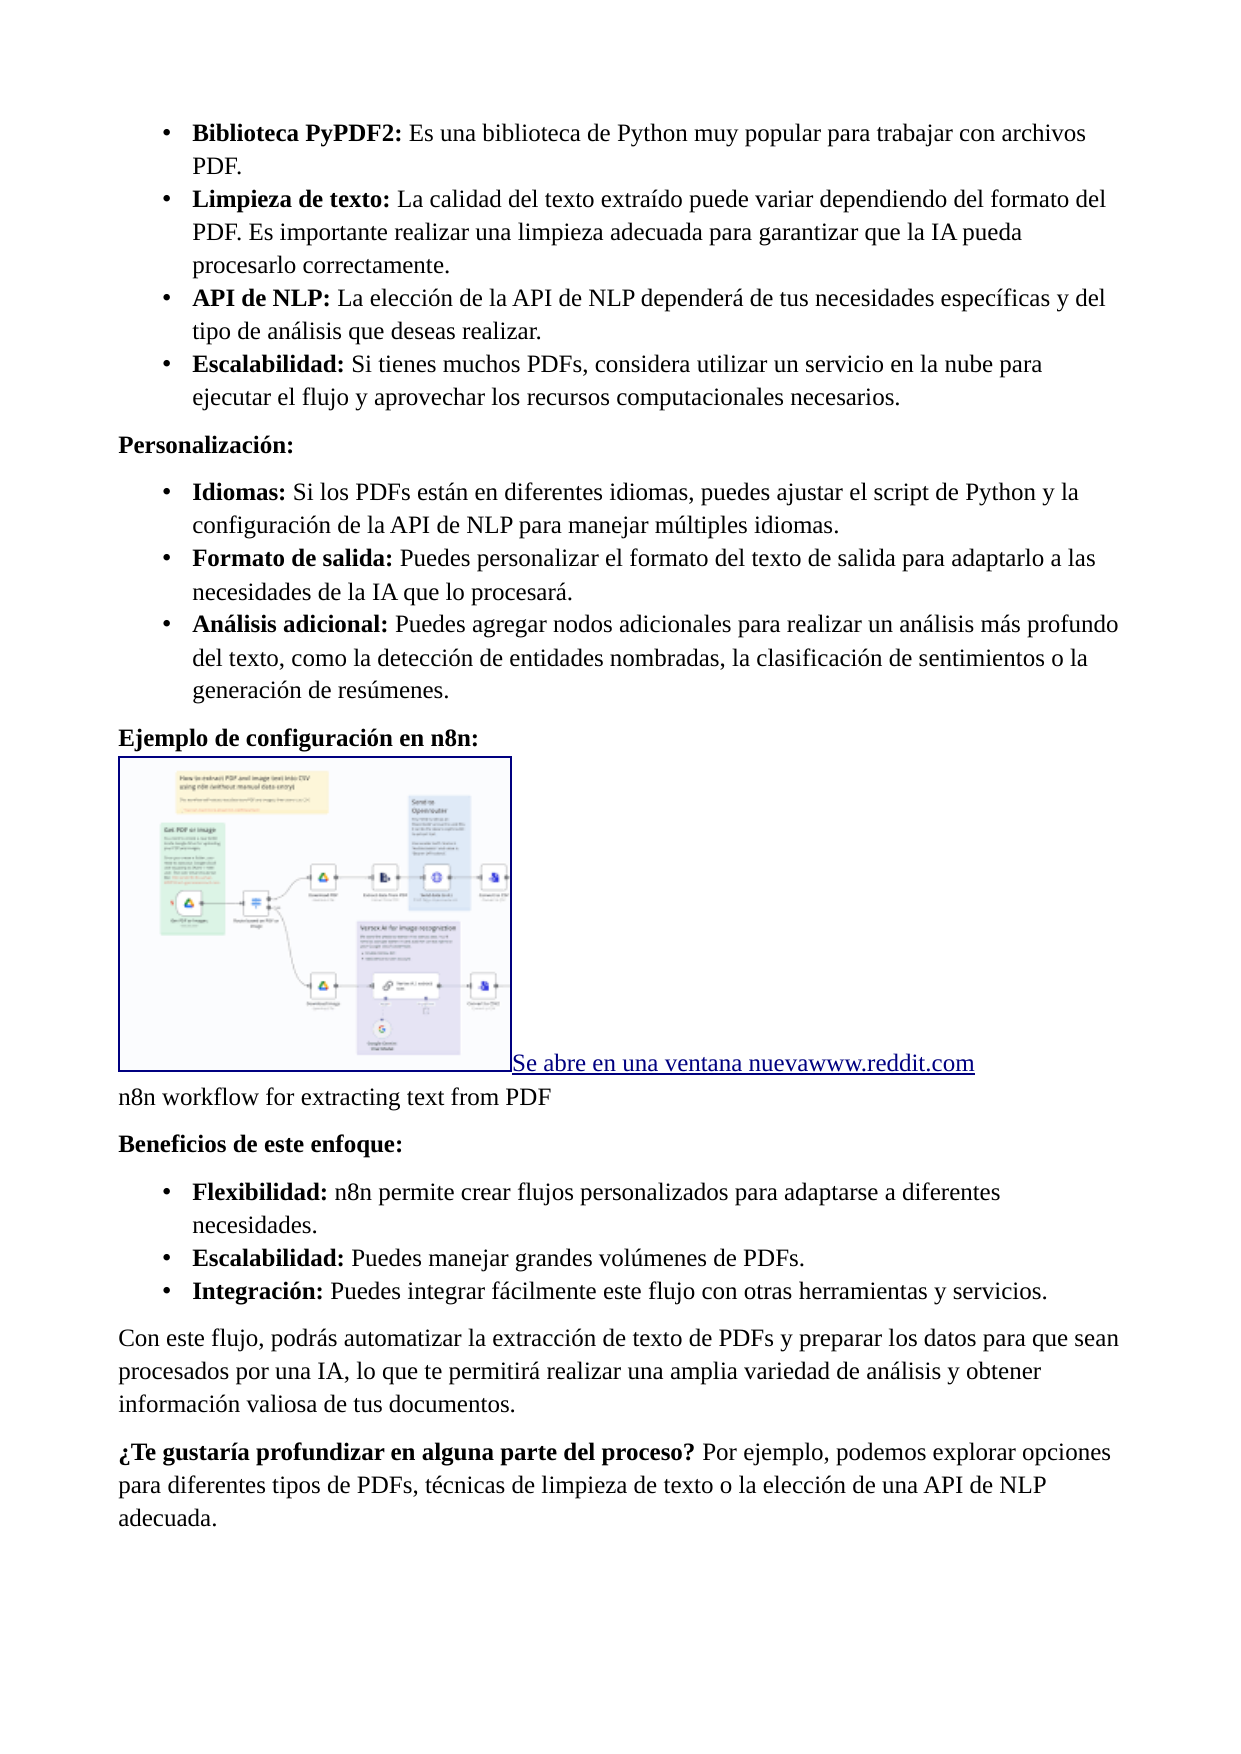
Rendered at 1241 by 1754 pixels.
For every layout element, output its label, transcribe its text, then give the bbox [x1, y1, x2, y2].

text Se abre en una ventana nuevawww.reddit.com [118, 756, 1122, 1077]
list Flexibilidad: n8n permite crear flujos personalizados para adaptarse a diferentes necesidades. [162, 1177, 1122, 1238]
list Escalabilidad: Puedes manejar grandes volúmenes de PDFs. [162, 1243, 1122, 1272]
picture [120, 758, 510, 1070]
list API de NLP: La elección de la API de NLP dependerá de tus necesidades específicas y del tipo de análisis que deseas realizar. [162, 283, 1122, 345]
list Escalabilidad: Si tienes muchos PDFs, considera utilizar un servicio en la nube para ejecutar el flujo y aprovechar los recursos computacionales necesarios. [162, 349, 1122, 411]
list Biblioteca PyPDF2: Es una biblioteca de Python muy popular para trabajar con archivos PDF. [162, 118, 1122, 180]
text Ejemplo de configuración en n8n: [118, 723, 1122, 752]
list Análisis adicional: Puedes agregar nodos adicionales para realizar un análisis más profundo del texto, como la detección de entidades nombradas, la clasificación de sentimientos o la generación de resúmenes. [162, 609, 1122, 704]
list Integración: Puedes integrar fácilmente este flujo con otras herramientas y servicios. [162, 1276, 1122, 1304]
text Con este flujo, podrás automatizar la extracción de texto de PDFs y preparar los datos para que sean procesados por una IA, lo que te permitirá realizar una amplia variedad de análisis y obtener información valiosa de tus documentos. [118, 1323, 1122, 1418]
list Idiomas: Si los PDFs están en diferentes idiomas, puedes ajustar el script de Python y la configuración de la API de NLP para manejar múltiples idiomas. [162, 477, 1122, 539]
text Beneficios de este enfoque: [118, 1129, 1122, 1158]
list Limpieza de texto: La calidad del texto extraído puede variar dependiendo del formato del PDF. Es importante realizar una limpieza adecuada para garantizar que la IA pueda procesarlo correctamente. [162, 184, 1122, 279]
text ¿Te gustaría profundizar en alguna parte del proceso? Por ejemplo, podemos explorar opciones para diferentes tipos de PDFs, técnicas de limpieza de texto o la elección de una API de NLP adecuada. [118, 1437, 1122, 1532]
text n8n workflow for extracting text from PDF [118, 1082, 1122, 1110]
text Personalización: [118, 430, 1122, 459]
list Formato de salida: Puedes personalizar el formato del texto de salida para adaptarlo a las necesidades de la IA que lo procesará. [162, 543, 1122, 605]
